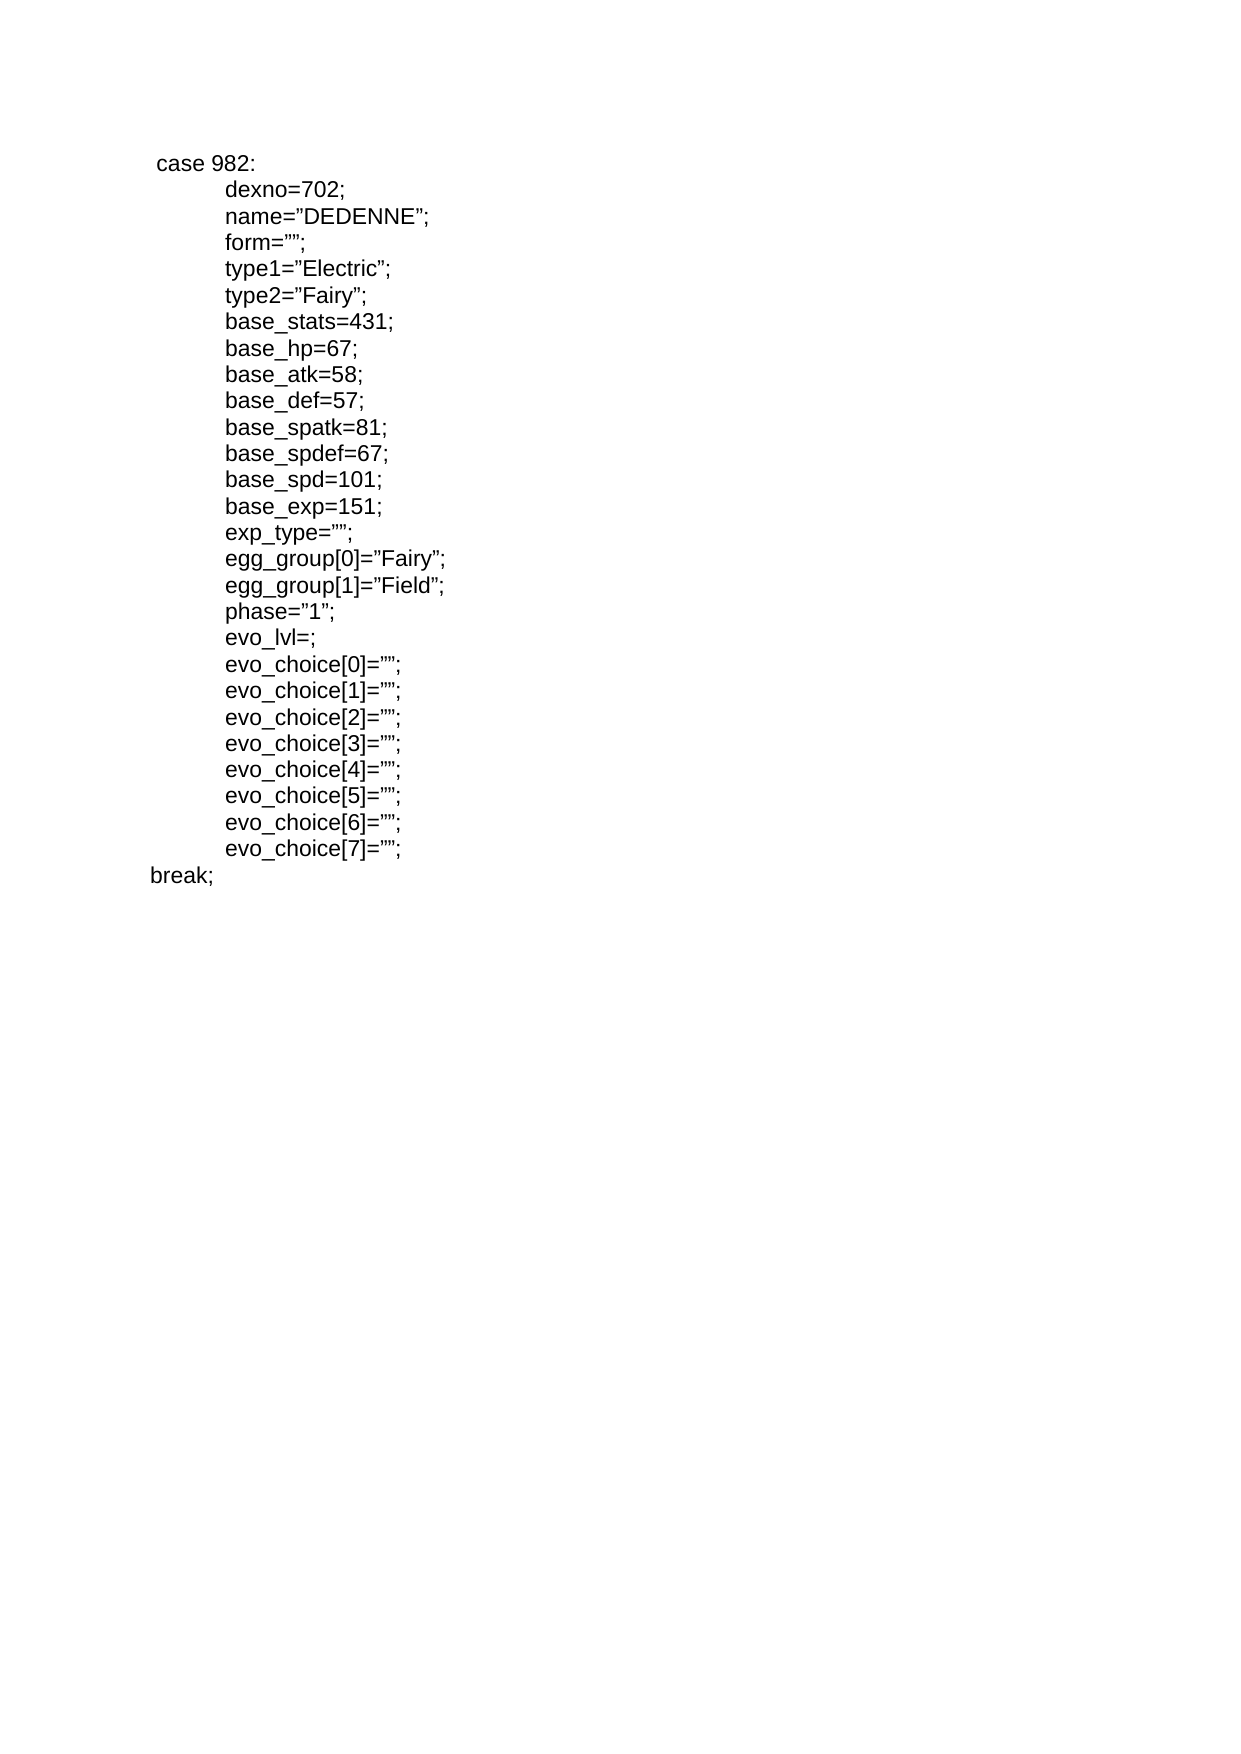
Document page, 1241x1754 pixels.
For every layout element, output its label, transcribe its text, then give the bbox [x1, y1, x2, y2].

text base_spdef=67; [150, 440, 1090, 466]
text base_spatk=81; [150, 413, 1090, 440]
text dexno=702; [150, 176, 1090, 203]
text evo_choice[1]=””; [150, 677, 1090, 703]
text phase=”1”; [150, 598, 1090, 624]
text type1=”Electric”; [150, 255, 1090, 282]
text evo_lvl=; [150, 624, 1090, 651]
text base_atk=58; [150, 361, 1090, 387]
text form=””; [150, 229, 1090, 255]
text egg_group[1]=”Field”; [150, 572, 1090, 598]
text base_exp=151; [150, 493, 1090, 519]
text evo_choice[2]=””; [150, 703, 1090, 730]
text exp_type=””; [150, 519, 1090, 545]
text evo_choice[4]=””; [150, 756, 1090, 782]
text evo_choice[6]=””; [150, 809, 1090, 835]
text egg_group[0]=”Fairy”; [150, 545, 1090, 572]
text case 982: [150, 150, 1090, 176]
text base_spd=101; [150, 466, 1090, 493]
text evo_choice[0]=””; [150, 651, 1090, 677]
text base_stats=431; [150, 308, 1090, 334]
text base_def=57; [150, 387, 1090, 413]
text type2=”Fairy”; [150, 282, 1090, 308]
text evo_choice[5]=””; [150, 782, 1090, 809]
text base_hp=67; [150, 334, 1090, 361]
text evo_choice[7]=””; [150, 835, 1090, 862]
text evo_choice[3]=””; [150, 730, 1090, 756]
text name=”DEDENNE”; [150, 203, 1090, 229]
text break; [150, 862, 1090, 888]
